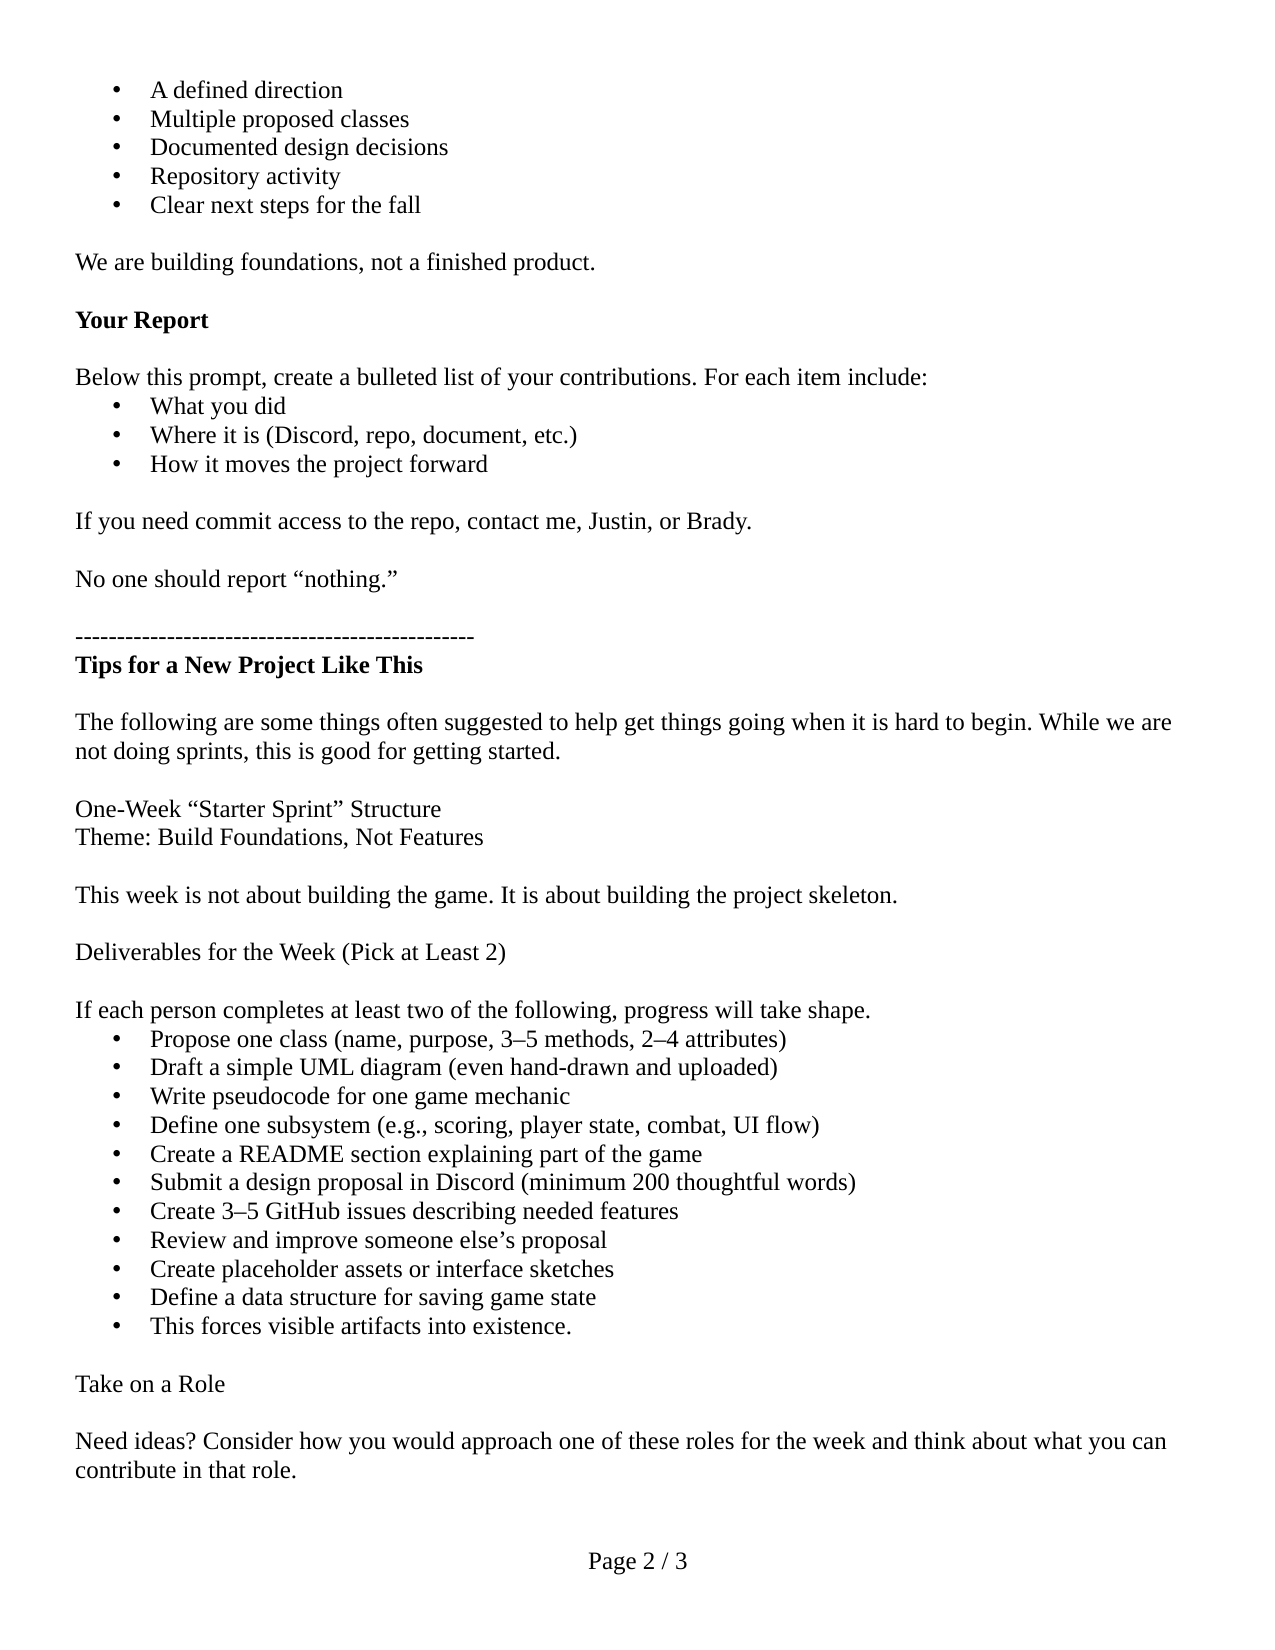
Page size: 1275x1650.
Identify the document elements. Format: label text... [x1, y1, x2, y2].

text If you need commit access to the repo, contact me, Justin, or Brady. [75, 506, 1200, 535]
text We are building foundations, not a finished product. [75, 247, 1200, 276]
list Clear next steps for the fall [112, 190, 1200, 219]
list Write pseudocode for one game mechanic [112, 1081, 1200, 1110]
list Create a README section explaining part of the game [112, 1139, 1200, 1167]
list Multiple proposed classes [112, 104, 1200, 132]
list Propose one class (name, purpose, 3–5 methods, 2–4 attributes) [112, 1024, 1200, 1052]
text No one should report “nothing.” [75, 564, 1200, 592]
text Theme: Build Foundations, Not Features [75, 822, 1200, 851]
list Draft a simple UML diagram (even hand-drawn and uploaded) [112, 1052, 1200, 1081]
text Tips for a New Project Like This [75, 650, 1200, 679]
list Repository activity [112, 161, 1200, 190]
text If each person completes at least two of the following, progress will take shape. [75, 995, 1200, 1024]
text ------------------------------------------------ [75, 621, 1200, 650]
text Deliverables for the Week (Pick at Least 2) [75, 937, 1200, 966]
list Create placeholder assets or interface sketches [112, 1254, 1200, 1282]
list Define one subsystem (e.g., scoring, player state, combat, UI flow) [112, 1110, 1200, 1139]
text One-Week “Starter Sprint” Structure [75, 794, 1200, 822]
list Where it is (Discord, repo, document, etc.) [112, 420, 1200, 449]
list How it moves the project forward [112, 449, 1200, 477]
list Documented design decisions [112, 132, 1200, 161]
list Create 3–5 GitHub issues describing needed features [112, 1196, 1200, 1225]
list A defined direction [112, 75, 1200, 104]
list Define a data structure for saving game state [112, 1282, 1200, 1311]
text Below this prompt, create a bulleted list of your contributions. For each item include: [75, 362, 1200, 391]
text Need ideas? Consider how you would approach one of these roles for the week and think about what you can contribute in that role. [75, 1426, 1200, 1484]
text Take on a Role [75, 1369, 1200, 1397]
list Submit a design proposal in Discord (minimum 200 thoughtful words) [112, 1167, 1200, 1196]
list This forces visible artifacts into existence. [112, 1311, 1200, 1340]
list Review and improve someone else’s proposal [112, 1225, 1200, 1254]
text Your Report [75, 305, 1200, 334]
text This week is not about building the game. It is about building the project skeleton. [75, 880, 1200, 909]
text The following are some things often suggested to help get things going when it is hard to begin. While we are not doing sprints, this is good for getting started. [75, 707, 1200, 765]
list What you did [112, 391, 1200, 420]
